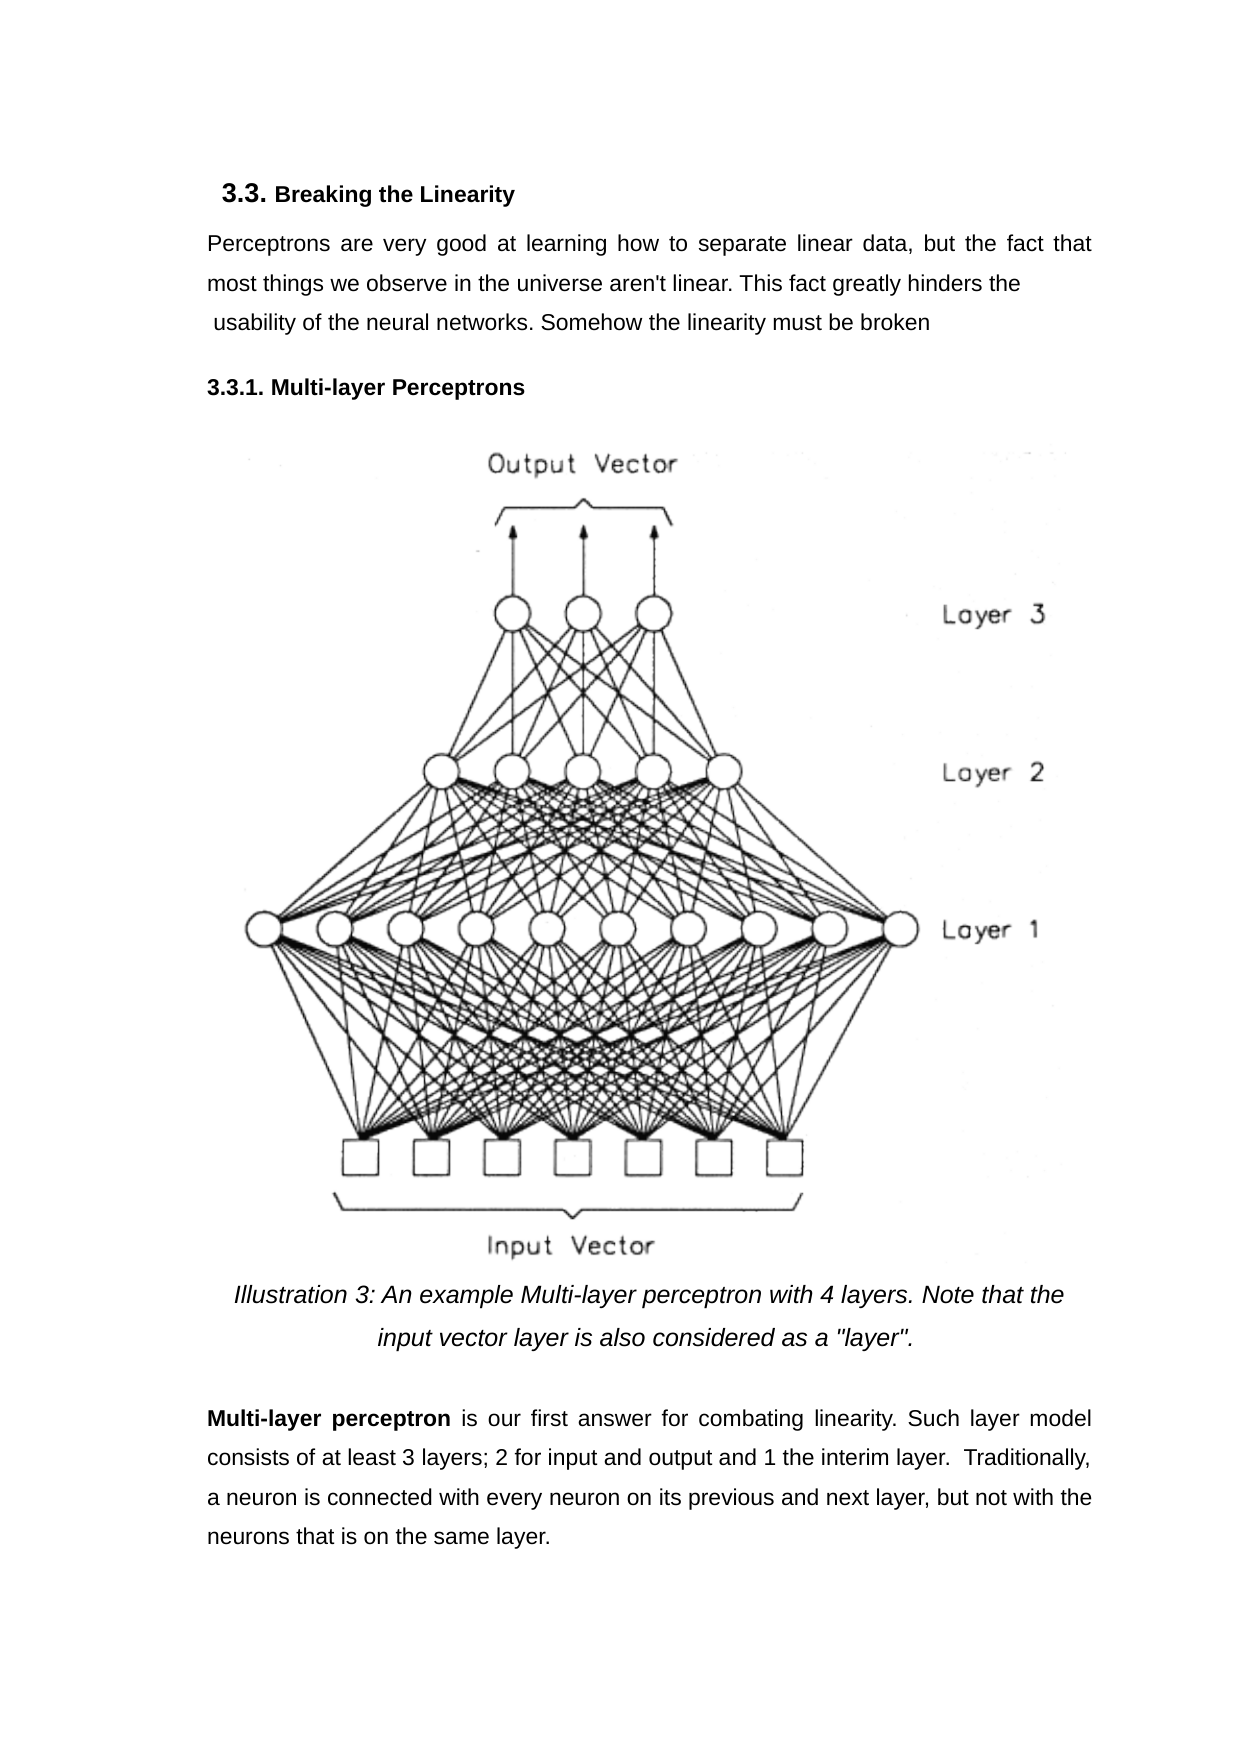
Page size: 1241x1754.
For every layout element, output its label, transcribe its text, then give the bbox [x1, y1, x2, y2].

text Perceptrons are very good at learning how to separate linear data, but the fact that most things we observe in the universe aren't linear. This fact greatly hinders the [207, 230, 1092, 296]
text Multi-layer perceptron is our first answer for combating linearity. Such layer model consists of at least 3 layers; 2 for input and output and 1 the interim layer. Traditionally, a neuron is connected with every neuron on its previous and next layer, but not with the neurons that is on the same layer. [207, 1404, 1092, 1549]
subtitle Breaking the Linearity [222, 177, 1092, 208]
picture [232, 438, 1067, 1266]
subtitle Multi-layer Perceptrons [207, 374, 1092, 400]
text Illustration 3: An example Multi-layer perceptron with 4 layers. Note that the input vector layer is also considered as a "layer". [233, 1266, 1066, 1352]
text usability of the neural networks. Somehow the linearity must be broken [207, 309, 1092, 336]
